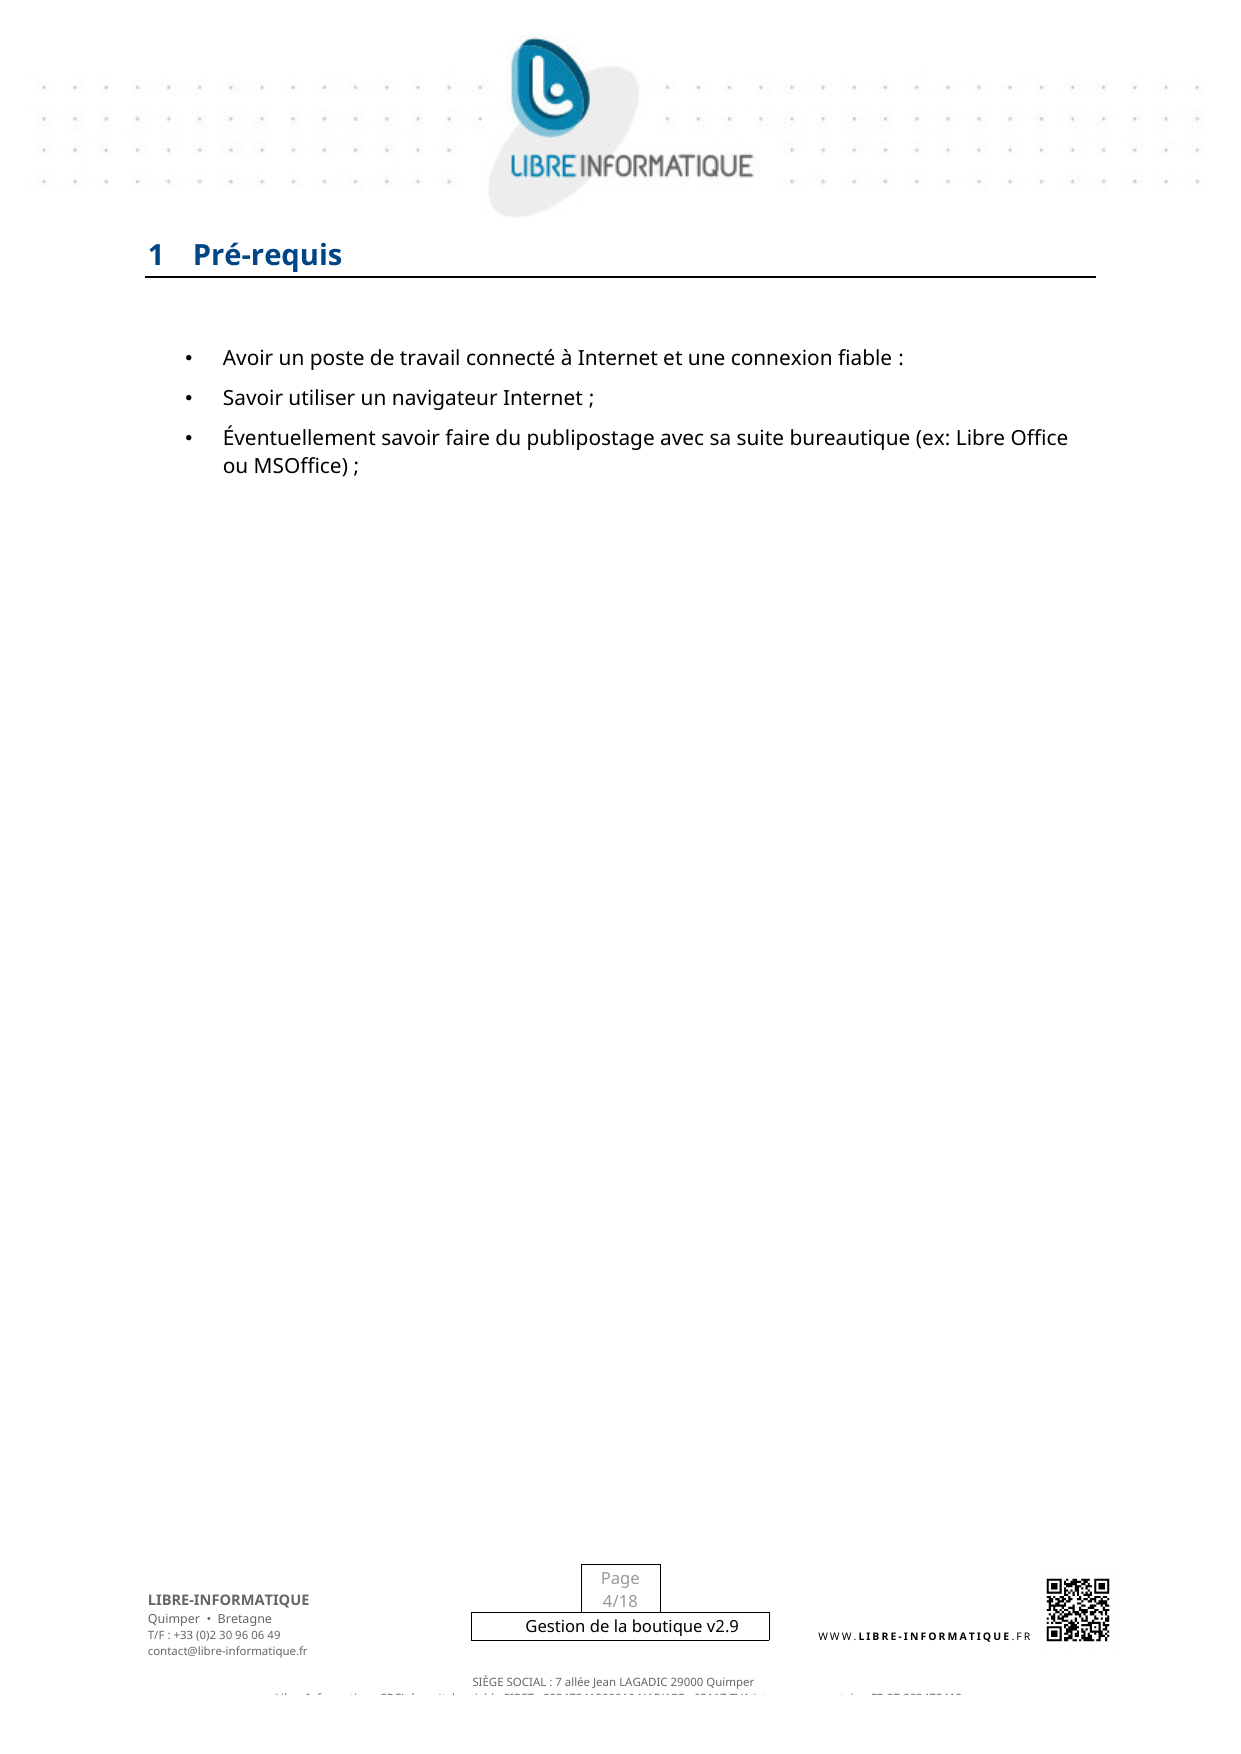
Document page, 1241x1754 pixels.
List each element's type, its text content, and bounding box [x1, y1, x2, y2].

list Savoir utiliser un navigateur Internet ; [185, 383, 1093, 411]
list Avoir un poste de travail connecté à Internet et une connexion fiable : [185, 343, 1093, 371]
picture [27, 35, 1213, 220]
subtitle Pré-requis [145, 231, 1096, 276]
picture [1036, 1568, 1120, 1652]
list Éventuellement savoir faire du publipostage avec sa suite bureautique (ex: Libre Office ou MSOffice) ; [185, 423, 1093, 480]
